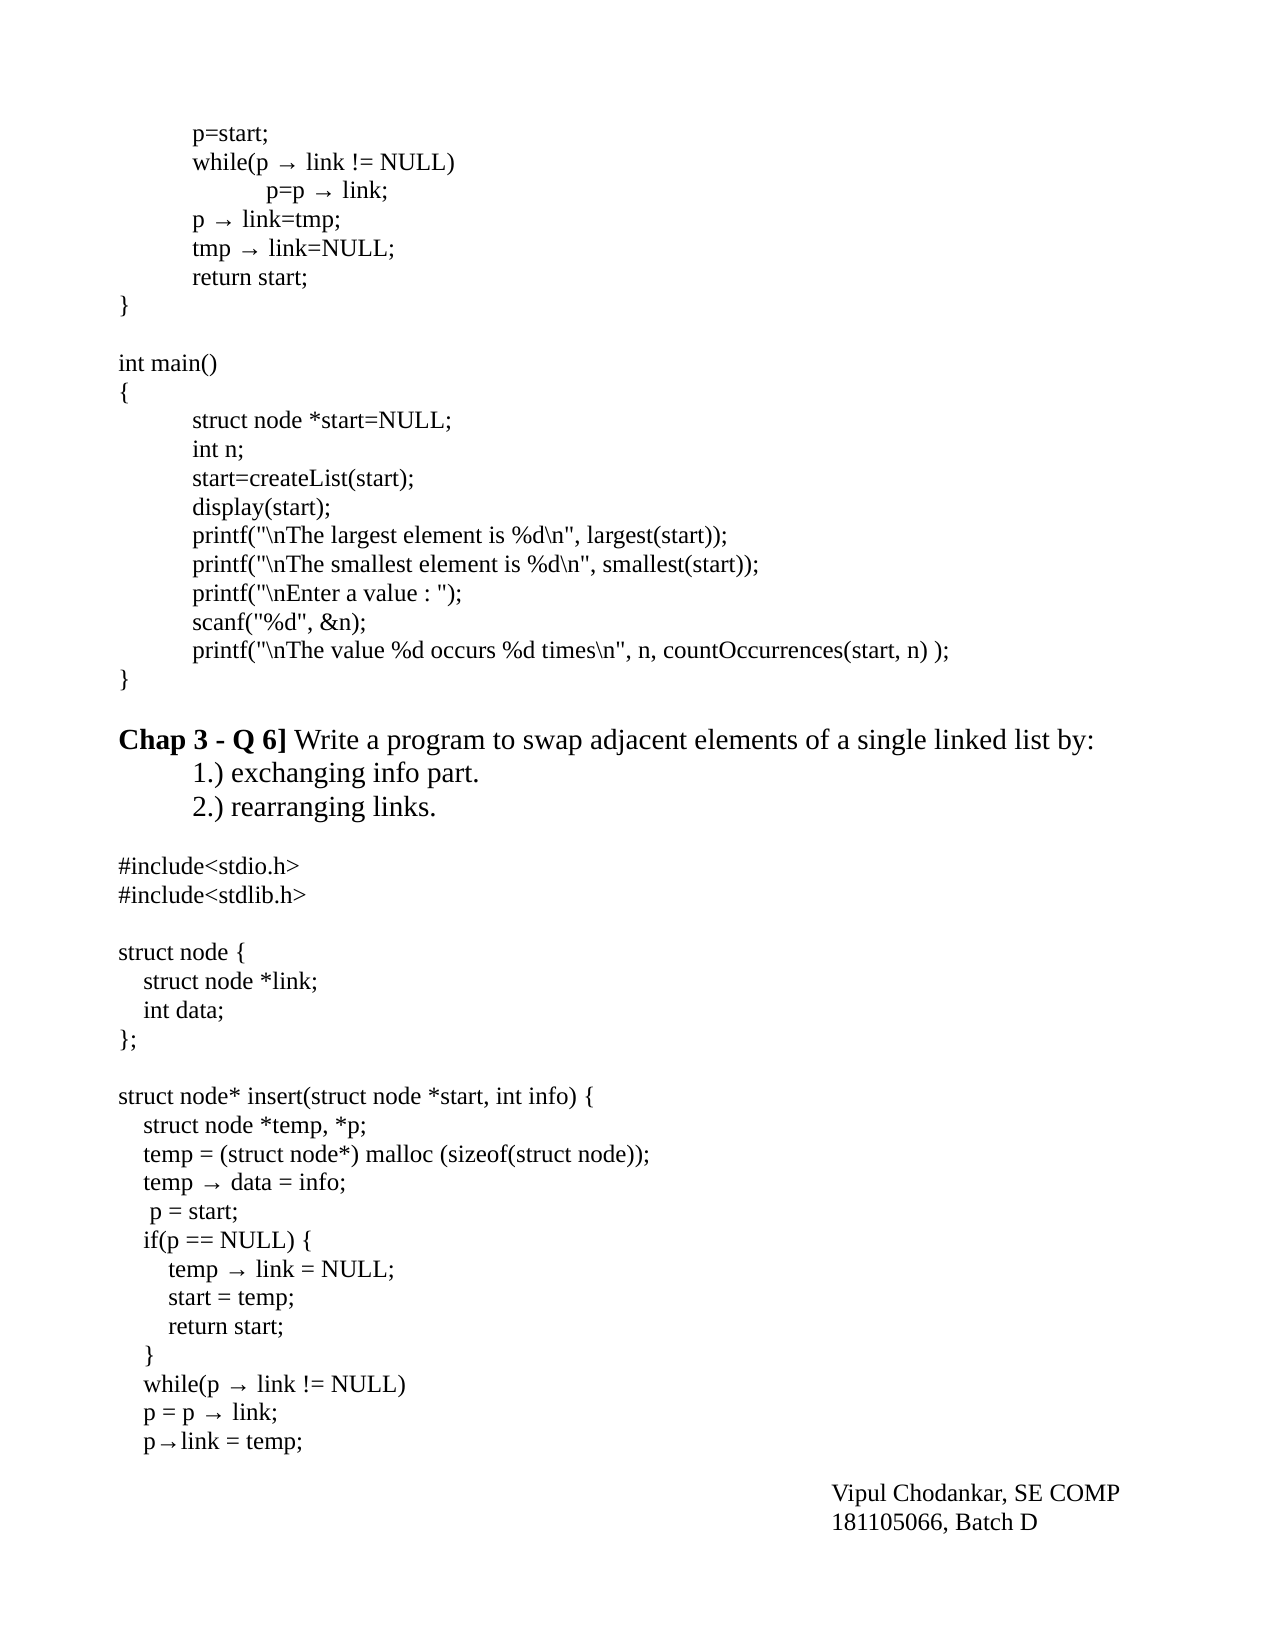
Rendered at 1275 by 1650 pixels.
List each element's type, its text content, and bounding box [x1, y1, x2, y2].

text start=createList(start); [118, 463, 1157, 492]
text printf("\nThe largest element is %d\n", largest(start)); [118, 521, 1157, 549]
text tmp → link=NULL; [118, 233, 1157, 262]
text #include<stdlib.h> [118, 880, 1157, 909]
text scanf("%d", &n); [118, 607, 1157, 636]
text start = temp; [118, 1282, 1157, 1311]
text p=start; [118, 118, 1157, 147]
text 2.) rearranging links. [118, 789, 1157, 822]
text p → link=tmp; [118, 204, 1157, 233]
text while(p → link != NULL) [118, 147, 1157, 176]
text temp → data = info; [118, 1167, 1157, 1196]
text struct node* insert(struct node *start, int info) { [118, 1081, 1157, 1110]
text } [118, 1340, 1157, 1369]
text struct node *start=NULL; [118, 406, 1157, 434]
text struct node *link; [118, 966, 1157, 995]
text display(start); [118, 492, 1157, 521]
text } [118, 664, 1157, 693]
text int n; [118, 434, 1157, 463]
text } [118, 291, 1157, 319]
text printf("\nEnter a value : "); [118, 578, 1157, 607]
text }; [118, 1024, 1157, 1052]
text Chap 3 - Q 6] Write a program to swap adjacent elements of a single linked list by: [118, 722, 1157, 755]
text struct node *temp, *p; [118, 1110, 1157, 1139]
text p = start; [118, 1196, 1157, 1225]
text 1.) exchanging info part. [118, 755, 1157, 789]
text return start; [118, 1311, 1157, 1340]
text printf("\nThe smallest element is %d\n", smallest(start)); [118, 549, 1157, 578]
text { [118, 377, 1157, 406]
text printf("\nThe value %d occurs %d times\n", n, countOccurrences(start, n) ); [118, 636, 1157, 664]
text struct node { [118, 937, 1157, 966]
text while(p → link != NULL) [118, 1369, 1157, 1397]
text int main() [118, 348, 1157, 377]
text return start; [118, 262, 1157, 291]
text #include<stdio.h> [118, 851, 1157, 880]
text temp = (struct node*) malloc (sizeof(struct node)); [118, 1139, 1157, 1167]
text int data; [118, 995, 1157, 1024]
text p→link = temp; [118, 1426, 1157, 1455]
text p = p → link; [118, 1397, 1157, 1426]
text if(p == NULL) { [118, 1225, 1157, 1254]
text p=p → link; [118, 176, 1157, 204]
text temp → link = NULL; [118, 1254, 1157, 1282]
